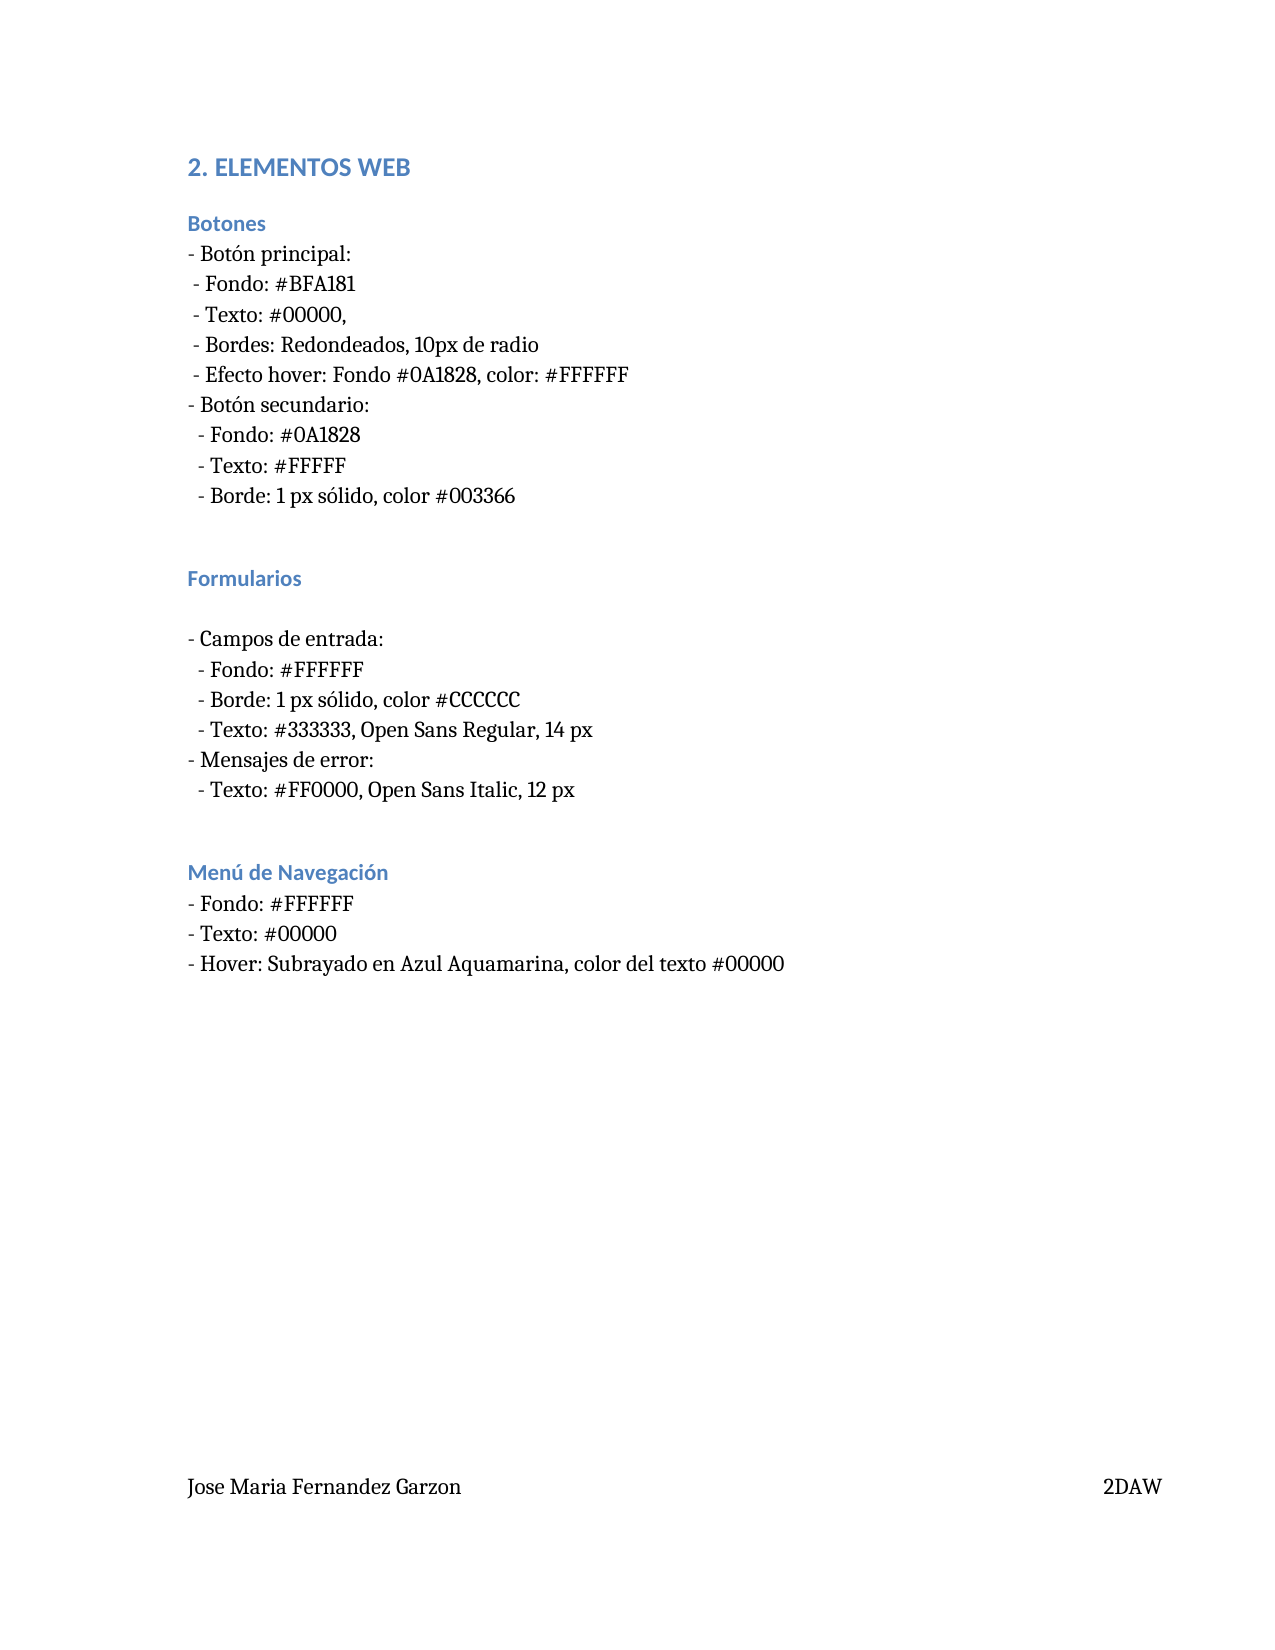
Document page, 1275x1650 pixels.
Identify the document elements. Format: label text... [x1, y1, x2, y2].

subtitle Formularios [187, 564, 1087, 592]
subtitle Menú de Navegación [187, 858, 1087, 887]
text - Campos de entrada: - Fondo: #FFFFFF - Borde: 1 px sólido, color #CCCCCC - Texto: #333333, Open Sans Regular, 14 px - Mensajes de error: - Texto: #FF0000, Open Sans Italic, 12 px [187, 596, 1087, 834]
subtitle 2. ELEMENTOS WEB [187, 150, 1087, 183]
subtitle Botones [187, 209, 1087, 237]
text - Botón principal: - Fondo: #BFA181 - Texto: #00000, - Bordes: Redondeados, 10px de radio - Efecto hover: Fondo #0A1828, color: #FFFFFF - Botón secundario: - Fondo: #0A1828 - Texto: #FFFFF - Borde: 1 px sólido, color #003366 [187, 241, 1087, 539]
text - Fondo: #FFFFFF - Texto: #00000 - Hover: Subrayado en Azul Aquamarina, color del texto #00000 [187, 891, 1087, 977]
